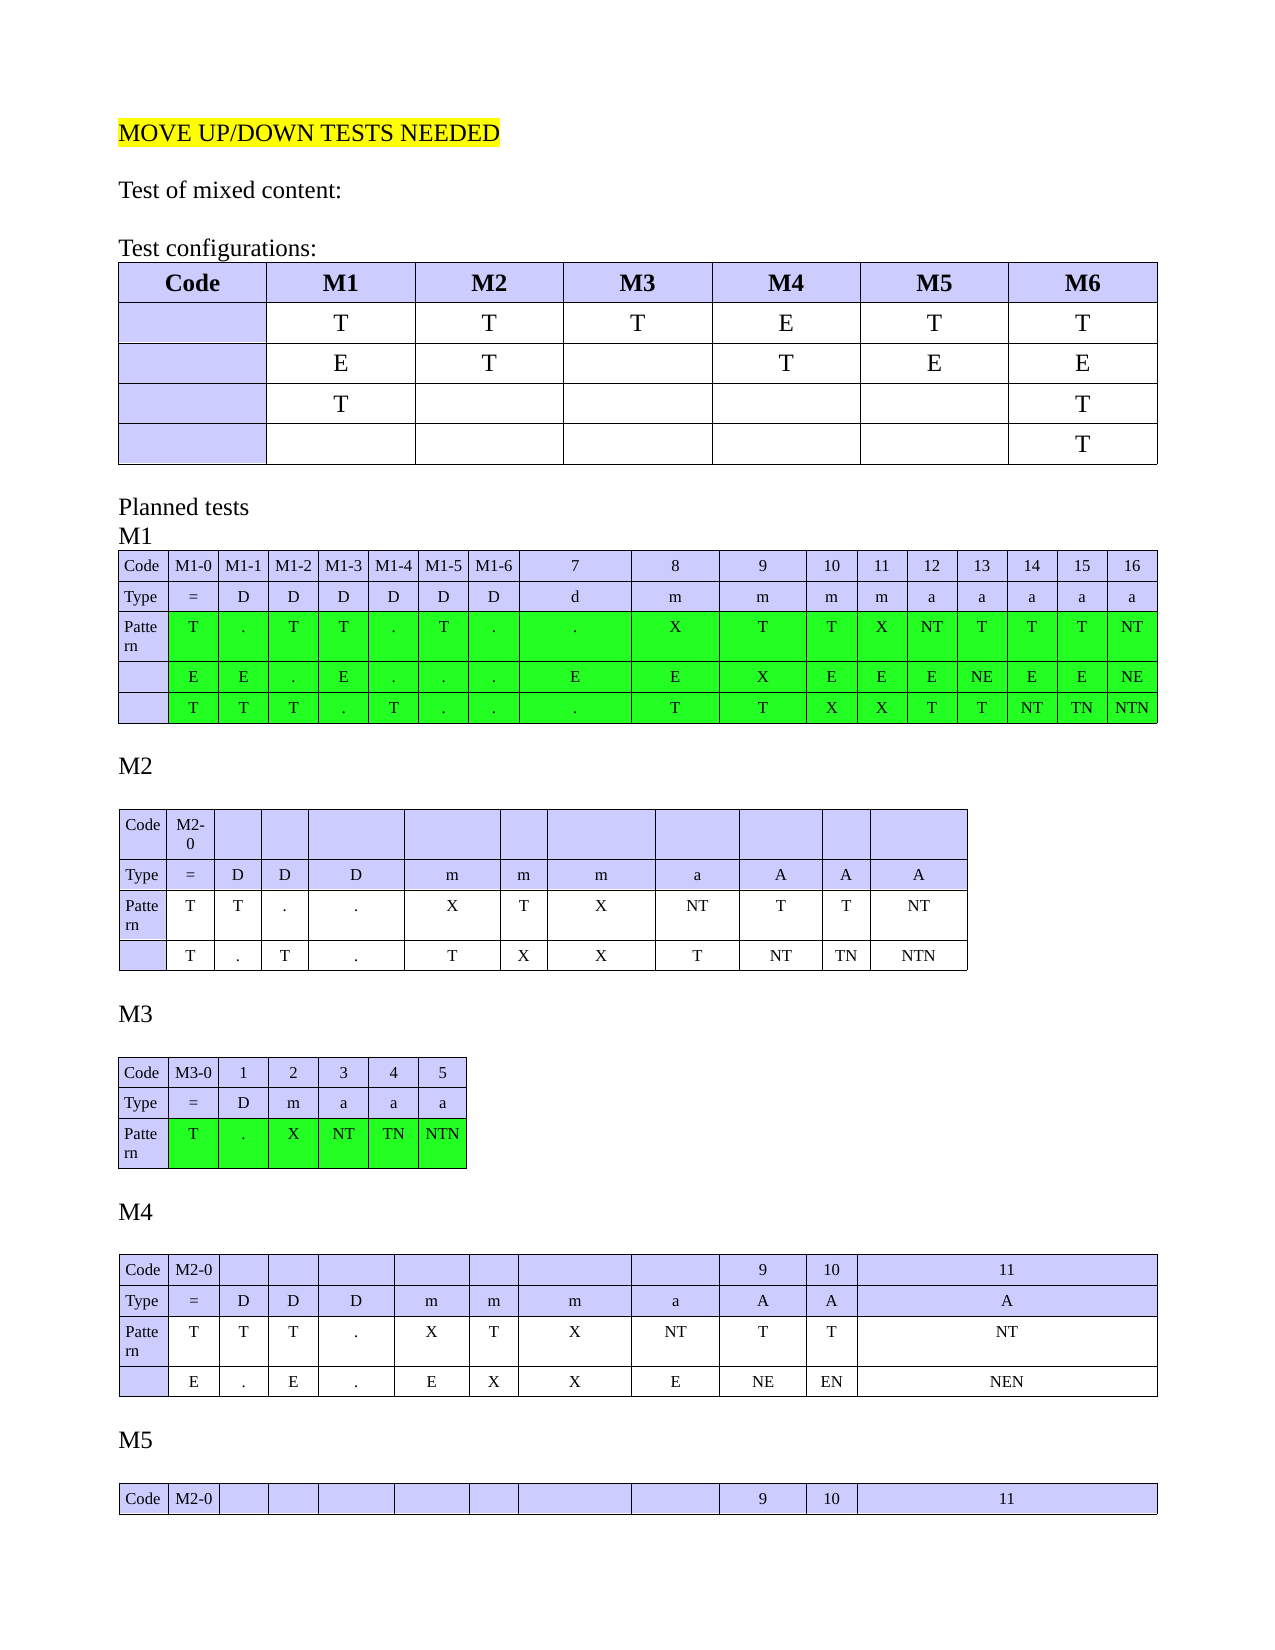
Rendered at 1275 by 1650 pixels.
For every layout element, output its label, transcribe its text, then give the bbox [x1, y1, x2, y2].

table_cell Pattern [120, 891, 166, 939]
table_cell E [632, 1367, 719, 1396]
table_cell a [632, 1286, 719, 1316]
table_cell . [520, 693, 631, 723]
table_header [319, 1484, 394, 1513]
table_header M2-0 [169, 1255, 219, 1285]
table_cell D [269, 582, 318, 611]
table_cell X [548, 941, 655, 970]
table_cell A [858, 1286, 1157, 1316]
table_header 11 [858, 1484, 1157, 1513]
table_cell X [519, 1367, 631, 1396]
table_header [470, 1255, 518, 1285]
table_cell [564, 344, 712, 383]
table_header [395, 1255, 469, 1285]
table_cell a [1008, 582, 1057, 611]
table_header 14 [1008, 551, 1057, 581]
table_header [519, 1255, 631, 1285]
table_cell [861, 384, 1008, 423]
table_header 10 [807, 1484, 857, 1513]
table_header [501, 810, 547, 859]
table_cell X [858, 693, 907, 723]
table_cell m [519, 1286, 631, 1316]
table_cell T [958, 612, 1007, 661]
table_cell = [169, 582, 218, 611]
table_cell m [501, 860, 547, 889]
table_header 11 [858, 551, 907, 581]
table_cell m [395, 1286, 469, 1316]
table_header [871, 810, 967, 859]
table_header 13 [958, 551, 1007, 581]
table_header [632, 1255, 719, 1285]
table_cell [713, 384, 860, 423]
table_header [395, 1484, 469, 1513]
table_cell NT [319, 1119, 368, 1168]
table_header 16 [1108, 551, 1157, 581]
table_cell T [1058, 612, 1107, 661]
table_cell a [656, 860, 739, 889]
table_header Code [119, 263, 266, 302]
table_cell E [1058, 662, 1107, 692]
text Test configurations: [118, 233, 1157, 262]
table_header 11 [858, 1255, 1157, 1285]
table_cell T [416, 303, 563, 342]
table_cell E [713, 303, 860, 342]
table_header 9 [720, 551, 806, 581]
table_cell T [169, 1317, 219, 1366]
table_header 12 [908, 551, 957, 581]
table_cell [120, 1367, 168, 1396]
table_cell . [419, 693, 468, 723]
table_cell NT [871, 891, 967, 939]
table_cell T [405, 941, 500, 970]
table_header M3 [564, 263, 712, 302]
table_cell . [469, 662, 519, 692]
table_header 9 [720, 1484, 806, 1513]
table_cell X [269, 1119, 318, 1168]
text Test of mixed content: [118, 176, 1157, 204]
table_cell A [823, 860, 870, 889]
table_cell m [858, 582, 907, 611]
table_cell T [564, 303, 712, 342]
table_cell Type [119, 582, 168, 611]
table_cell D [319, 582, 368, 611]
table_cell X [720, 662, 806, 692]
table_cell X [632, 612, 719, 661]
table_cell a [958, 582, 1007, 611]
text MOVE UP/DOWN TESTS NEEDED [118, 118, 1157, 147]
table_cell a [1108, 582, 1157, 611]
table_cell NE [720, 1367, 806, 1396]
table_cell E [632, 662, 719, 692]
table_cell A [871, 860, 967, 889]
text M1 [118, 521, 1157, 550]
table_header M1 [267, 263, 415, 302]
table_cell X [519, 1317, 631, 1366]
table_header Code [120, 1255, 168, 1285]
table_cell E [908, 662, 957, 692]
table_header [740, 810, 822, 859]
table_cell X [807, 693, 857, 723]
table_cell T [419, 612, 468, 661]
table_header [319, 1255, 394, 1285]
table_cell . [219, 612, 268, 661]
table_cell Type [119, 1088, 168, 1118]
table_cell m [720, 582, 806, 611]
table_cell X [501, 941, 547, 970]
table_cell [119, 424, 266, 463]
table_cell Pattern [119, 612, 168, 661]
table_cell E [1009, 344, 1157, 383]
table_cell . [219, 1119, 268, 1168]
text Planned tests [118, 492, 1157, 521]
table_header Code [119, 1058, 168, 1087]
table_cell [564, 424, 712, 463]
table_cell . [369, 612, 418, 661]
table_header [220, 1484, 268, 1513]
table_cell T [720, 612, 806, 661]
table_cell TN [1058, 693, 1107, 723]
table_cell NTN [1108, 693, 1157, 723]
text M5 [118, 1425, 1157, 1454]
table_cell [713, 424, 860, 463]
table_cell X [548, 891, 655, 939]
table_cell TN [369, 1119, 418, 1168]
table_cell T [262, 941, 308, 970]
table_cell Type [120, 1286, 168, 1316]
table_cell X [395, 1317, 469, 1366]
table_cell . [319, 693, 368, 723]
table_cell E [219, 662, 268, 692]
table_cell m [548, 860, 655, 889]
table_cell . [419, 662, 468, 692]
table_cell [861, 424, 1008, 463]
table_header Code [120, 810, 166, 859]
table_cell E [861, 344, 1008, 383]
table_cell T [1009, 384, 1157, 423]
table_header 1 [219, 1058, 268, 1087]
table_cell a [319, 1088, 368, 1118]
table_header M1-5 [419, 551, 468, 581]
table_cell E [269, 1367, 318, 1396]
table_header Code [120, 1484, 168, 1513]
table_header 3 [319, 1058, 368, 1087]
table_cell E [858, 662, 907, 692]
table_cell . [469, 612, 519, 661]
table_cell A [720, 1286, 806, 1316]
table_cell T [319, 612, 368, 661]
table_header [269, 1484, 318, 1513]
table_cell NTN [419, 1119, 466, 1168]
table_header M1-6 [469, 551, 519, 581]
table_header [309, 810, 404, 859]
table_header 2 [269, 1058, 318, 1087]
table_cell D [219, 1088, 268, 1118]
table_cell X [858, 612, 907, 661]
table_cell [119, 344, 266, 383]
table_cell X [405, 891, 500, 939]
text M2 [118, 751, 1157, 780]
table_cell NT [908, 612, 957, 661]
table_cell D [419, 582, 468, 611]
table_header M2-0 [169, 1484, 219, 1513]
table_cell NEN [858, 1367, 1157, 1396]
table_cell [119, 384, 266, 423]
table_header M1-1 [219, 551, 268, 581]
table_cell E [267, 344, 415, 383]
table_cell T [167, 891, 214, 939]
table_cell T [169, 612, 218, 661]
table_header [823, 810, 870, 859]
table_cell Type [120, 860, 166, 889]
table_cell NE [1108, 662, 1157, 692]
table_cell E [520, 662, 631, 692]
table_cell E [807, 662, 857, 692]
table_cell T [269, 612, 318, 661]
table_cell [416, 424, 563, 463]
table_header M1-0 [169, 551, 218, 581]
table_cell . [520, 612, 631, 661]
table_header [269, 1255, 318, 1285]
table_cell Pattern [120, 1317, 168, 1366]
table_cell A [807, 1286, 857, 1316]
table_cell T [823, 891, 870, 939]
table_cell . [269, 662, 318, 692]
table_cell T [1009, 424, 1157, 463]
table_header 9 [720, 1255, 806, 1285]
table_cell a [419, 1088, 466, 1118]
table_cell D [220, 1286, 268, 1316]
table_cell EN [807, 1367, 857, 1396]
table_cell T [713, 344, 860, 383]
table_cell T [369, 693, 418, 723]
table_cell T [720, 693, 806, 723]
table_cell NT [1108, 612, 1157, 661]
table_header [262, 810, 308, 859]
table_cell = [169, 1088, 218, 1118]
table_cell NT [1008, 693, 1057, 723]
table_cell Pattern [119, 1119, 168, 1168]
table_cell E [395, 1367, 469, 1396]
table_header M1-3 [319, 551, 368, 581]
table_header M1-4 [369, 551, 418, 581]
table_cell X [470, 1367, 518, 1396]
table_header 10 [807, 1255, 857, 1285]
table_cell T [269, 1317, 318, 1366]
table_cell m [470, 1286, 518, 1316]
table_cell m [405, 860, 500, 889]
table_cell E [169, 662, 218, 692]
table_cell a [1058, 582, 1107, 611]
text M3 [118, 999, 1157, 1028]
table_header M2-0 [167, 810, 214, 859]
table_header 15 [1058, 551, 1107, 581]
table_header M4 [713, 263, 860, 302]
table_cell = [167, 860, 214, 889]
table_cell A [740, 860, 822, 889]
text M4 [118, 1197, 1157, 1226]
table_header [548, 810, 655, 859]
table_cell D [369, 582, 418, 611]
table_header [405, 810, 500, 859]
table_header [470, 1484, 518, 1513]
table_cell E [1008, 662, 1057, 692]
table_cell T [1009, 303, 1157, 342]
table_cell T [740, 891, 822, 939]
table_cell D [262, 860, 308, 889]
table_cell T [1008, 612, 1057, 661]
table_header [220, 1255, 268, 1285]
table_cell [119, 662, 168, 692]
table_header M1-2 [269, 551, 318, 581]
table_cell T [416, 344, 563, 383]
table_cell [564, 384, 712, 423]
table_cell [416, 384, 563, 423]
table_cell T [720, 1317, 806, 1366]
table_cell T [267, 384, 415, 423]
table_cell NT [858, 1317, 1157, 1366]
table_header 8 [632, 551, 719, 581]
table_cell m [269, 1088, 318, 1118]
table_cell d [520, 582, 631, 611]
table_cell . [220, 1367, 268, 1396]
table_cell T [807, 612, 857, 661]
table_cell = [169, 1286, 219, 1316]
table_cell [119, 303, 266, 342]
table_header M2 [416, 263, 563, 302]
table_cell T [169, 1119, 218, 1168]
table_cell T [807, 1317, 857, 1366]
table_cell NT [632, 1317, 719, 1366]
table_cell T [267, 303, 415, 342]
table_cell T [215, 891, 261, 939]
table_cell m [632, 582, 719, 611]
table_header M3-0 [169, 1058, 218, 1087]
table_cell TN [823, 941, 870, 970]
table_cell . [309, 941, 404, 970]
table_cell . [369, 662, 418, 692]
table_cell [120, 941, 166, 970]
table_cell a [908, 582, 957, 611]
table_cell . [215, 941, 261, 970]
table_cell . [309, 891, 404, 939]
table_cell NT [656, 891, 739, 939]
table_cell [119, 693, 168, 723]
table_cell NTN [871, 941, 967, 970]
table_cell D [219, 582, 268, 611]
table_header [215, 810, 261, 859]
table_cell T [470, 1317, 518, 1366]
table_cell D [319, 1286, 394, 1316]
table_cell D [215, 860, 261, 889]
table_cell . [319, 1367, 394, 1396]
table_cell T [169, 693, 218, 723]
table_cell . [262, 891, 308, 939]
table_cell a [369, 1088, 418, 1118]
table_cell T [220, 1317, 268, 1366]
table_cell T [632, 693, 719, 723]
table_cell m [807, 582, 857, 611]
table_header 10 [807, 551, 857, 581]
table_cell T [219, 693, 268, 723]
table_cell E [319, 662, 368, 692]
table_header [632, 1484, 719, 1513]
table_header [519, 1484, 631, 1513]
table_cell [267, 424, 415, 463]
table_cell T [656, 941, 739, 970]
table_header 4 [369, 1058, 418, 1087]
table_cell E [169, 1367, 219, 1396]
table_header Code [119, 551, 168, 581]
table_cell T [501, 891, 547, 939]
table_cell . [469, 693, 519, 723]
table_cell T [167, 941, 214, 970]
table_cell T [958, 693, 1007, 723]
table_cell NE [958, 662, 1007, 692]
table_cell . [319, 1317, 394, 1366]
table_cell T [269, 693, 318, 723]
table_cell D [469, 582, 519, 611]
table_cell NT [740, 941, 822, 970]
table_cell T [861, 303, 1008, 342]
table_header 7 [520, 551, 631, 581]
table_header M6 [1009, 263, 1157, 302]
table_header 5 [419, 1058, 466, 1087]
table_header [656, 810, 739, 859]
table_cell D [309, 860, 404, 889]
table_cell T [908, 693, 957, 723]
table_cell D [269, 1286, 318, 1316]
table_header M5 [861, 263, 1008, 302]
